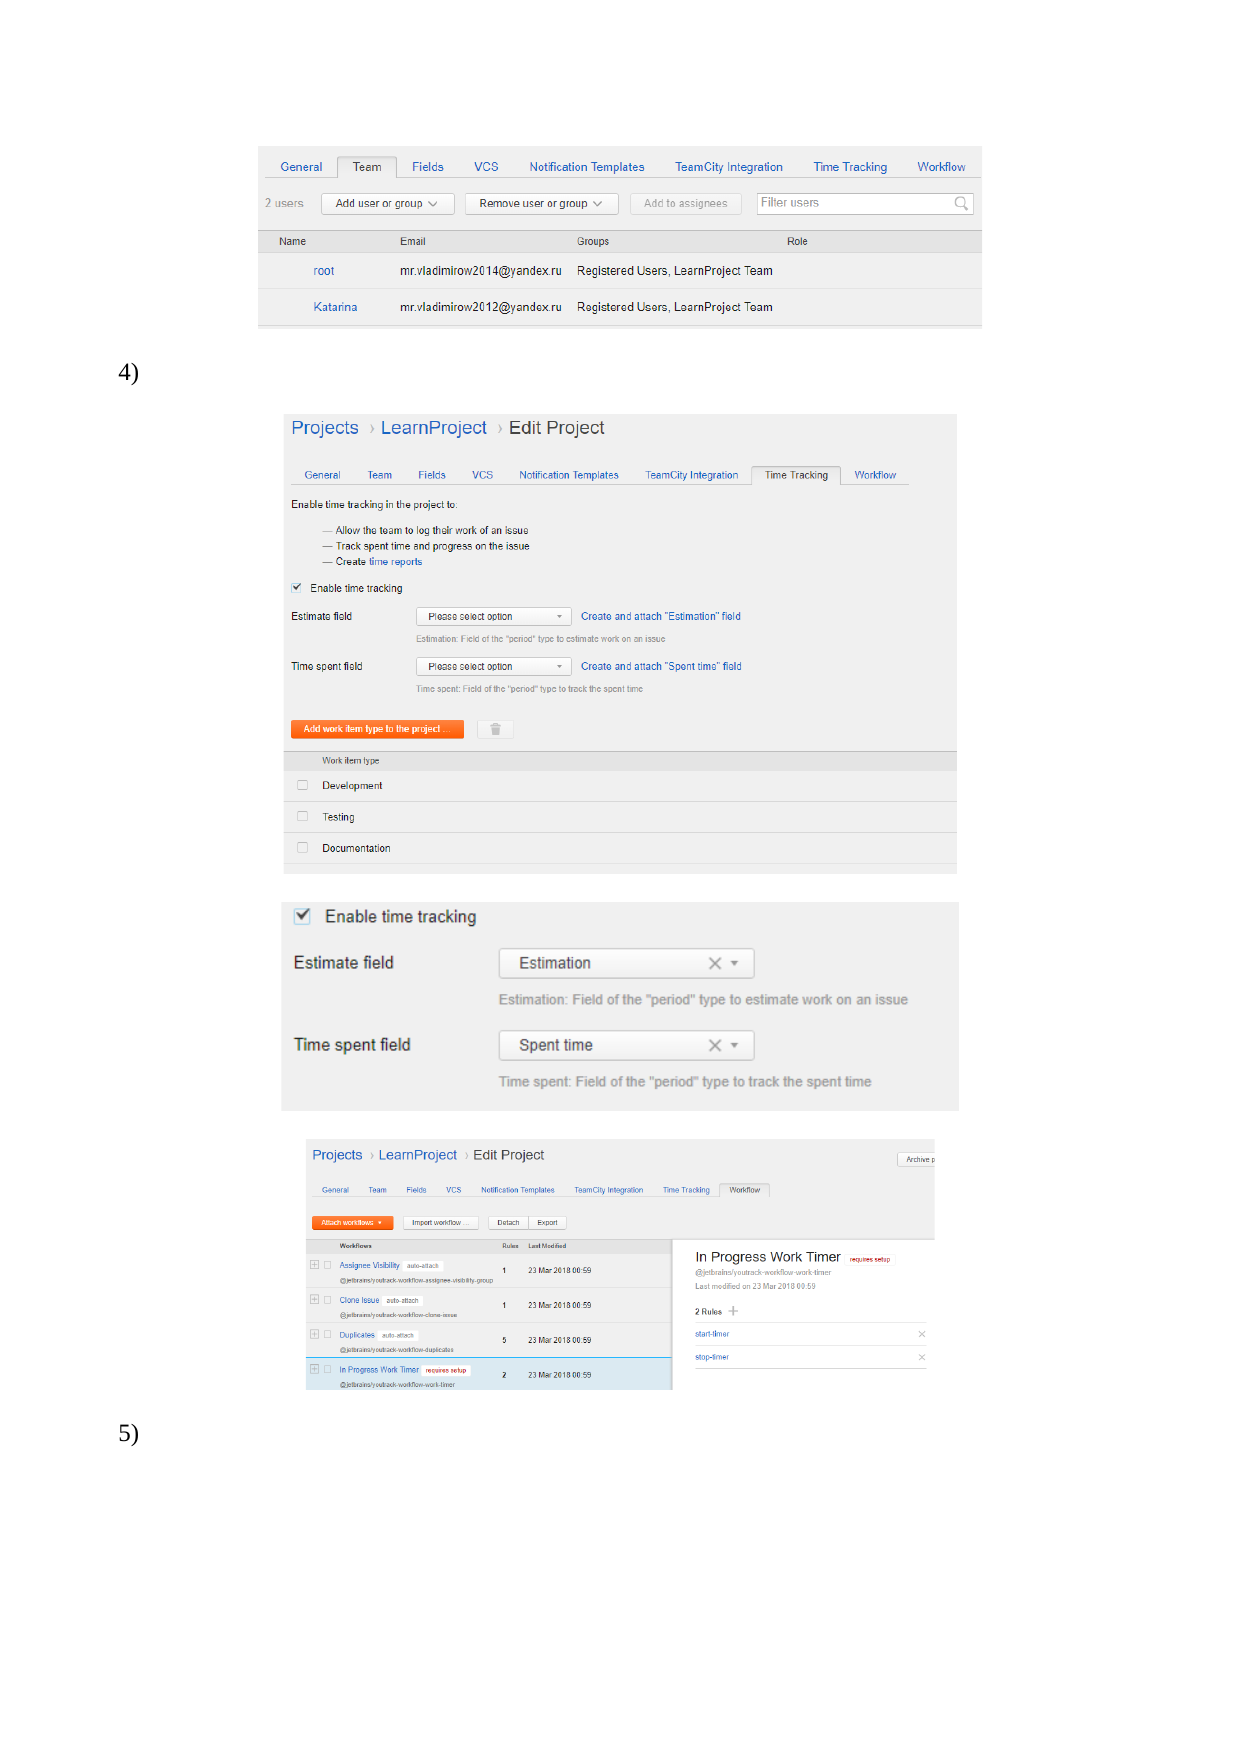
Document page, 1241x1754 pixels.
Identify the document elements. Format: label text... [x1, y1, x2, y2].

picture [258, 146, 983, 329]
picture [283, 414, 957, 874]
picture [305, 1139, 935, 1390]
text 5) [118, 1418, 1122, 1447]
picture [281, 902, 959, 1111]
text 4) [118, 357, 1122, 386]
